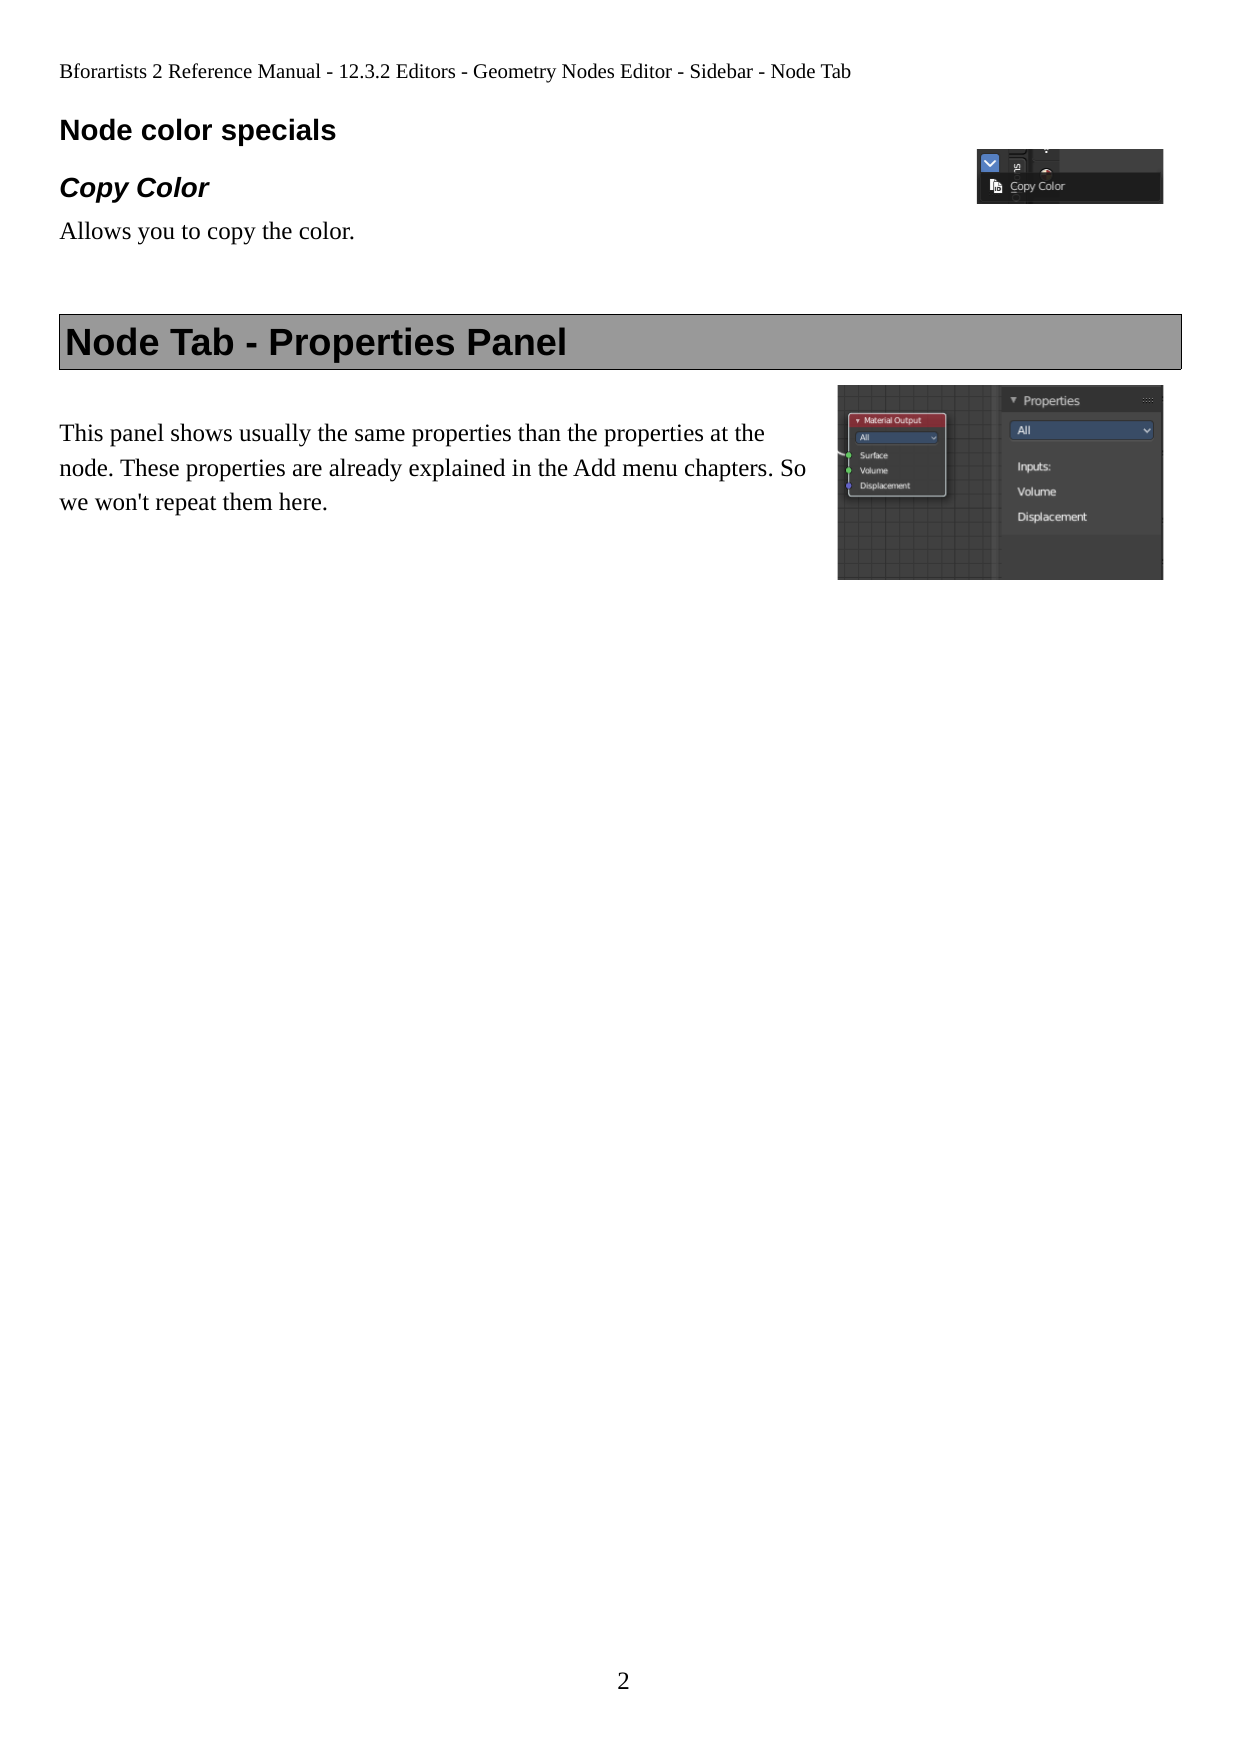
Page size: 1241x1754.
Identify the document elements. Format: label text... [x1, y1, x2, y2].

subtitle Node color specials [59, 113, 1181, 146]
text This panel shows usually the same properties than the properties at the node. These properties are already explained in the Add menu chapters. So we won't repeat them here. [59, 418, 837, 516]
subtitle [1164, 171, 1181, 203]
picture [837, 385, 1164, 580]
picture [976, 149, 1164, 204]
subtitle Copy Color [59, 171, 976, 203]
table_header Node Tab - Properties Panel [60, 315, 1181, 369]
text Allows you to copy the color. [59, 216, 1181, 244]
